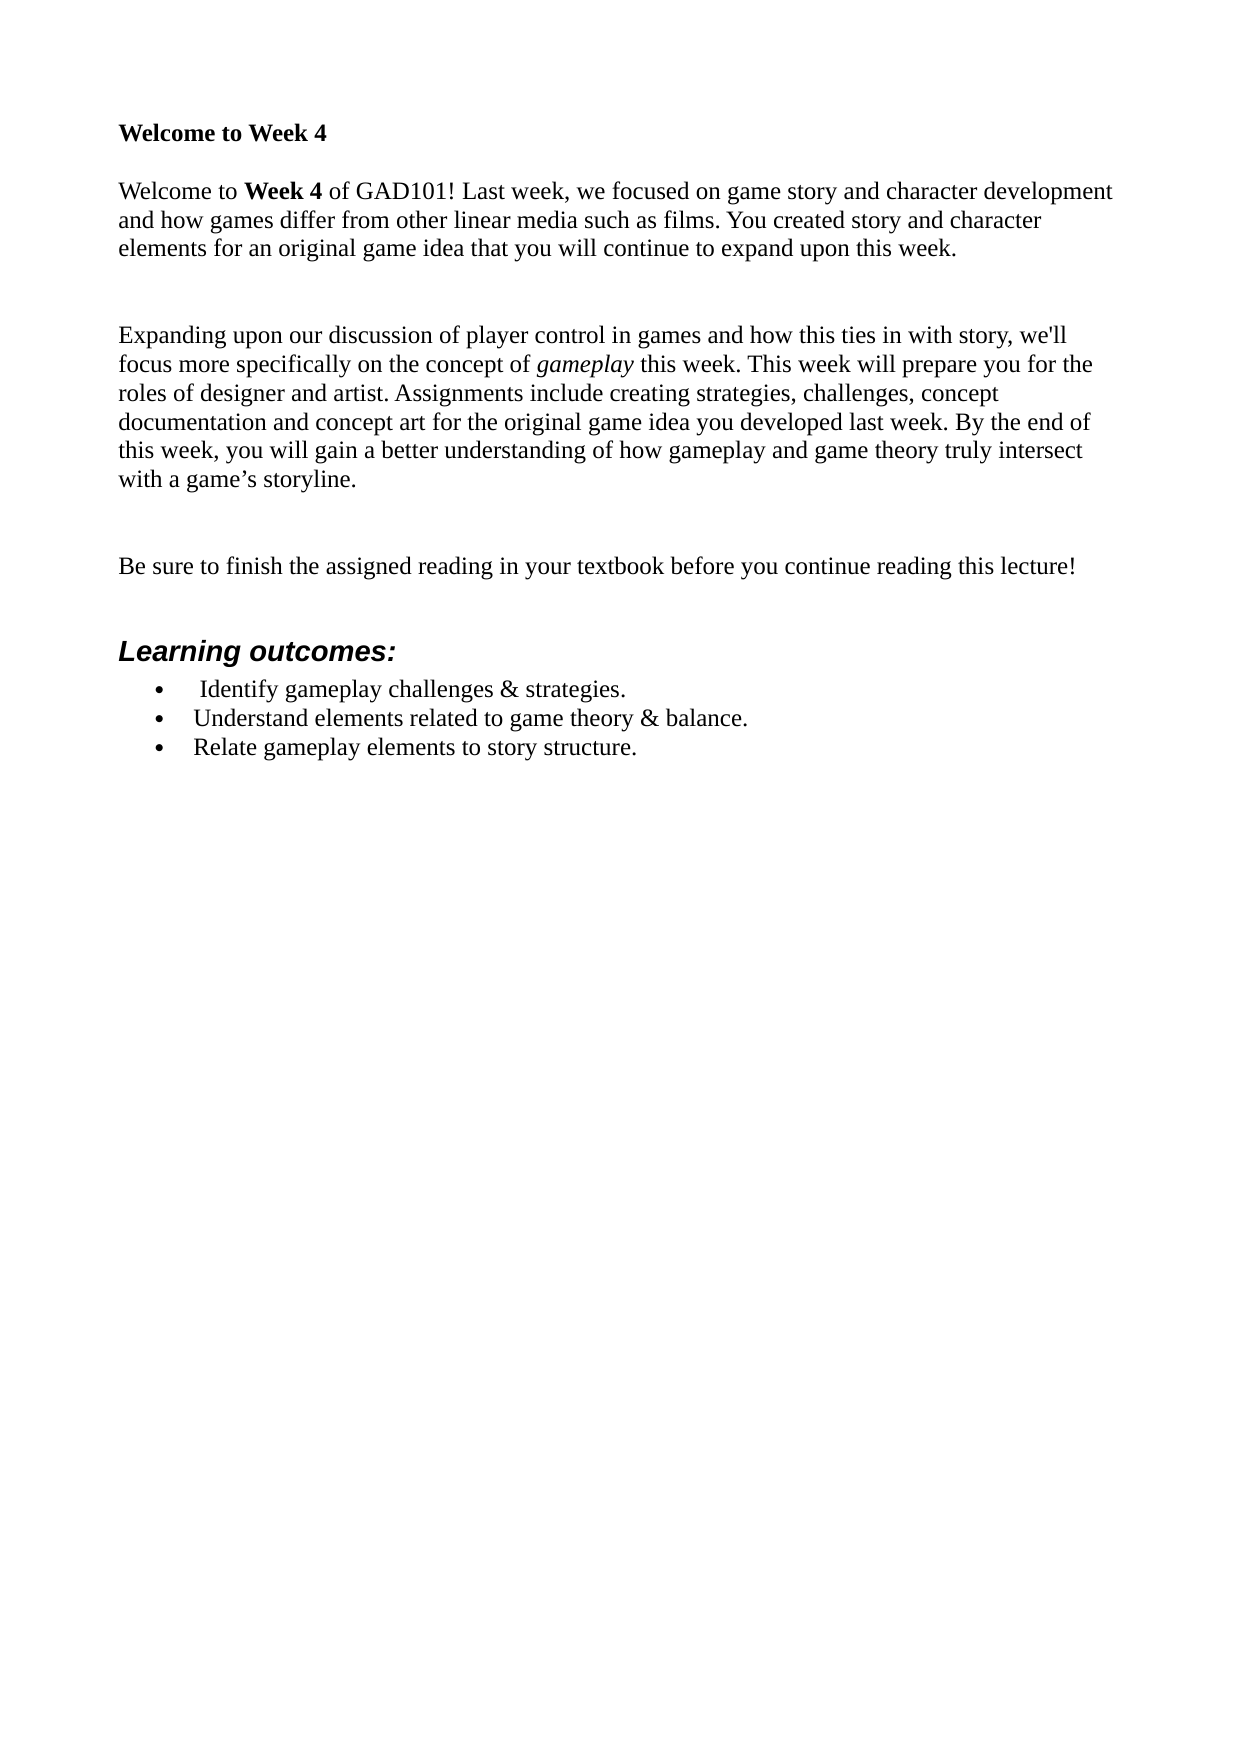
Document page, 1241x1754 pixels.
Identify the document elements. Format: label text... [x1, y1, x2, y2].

text Welcome to Week 4 of GAD101! Last week, we focused on game story and character development and how games differ from other linear media such as films. You created story and character elements for an original game idea that you will continue to expand upon this week. [118, 176, 1122, 262]
list Understand elements related to game theory & balance. [156, 703, 1122, 732]
list Relate gameplay elements to story structure. [156, 732, 1122, 760]
text Be sure to finish the assigned reading in your textbook before you continue reading this lecture! [118, 551, 1122, 580]
subtitle Learning outcomes: [118, 634, 1122, 668]
list Identify gameplay challenges & strategies. [156, 674, 1122, 703]
text Expanding upon our discussion of player control in games and how this ties in with story, we'll focus more specifically on the concept of gameplay this week. This week will prepare you for the roles of designer and artist. Assignments include creating strategies, challenges, concept documentation and concept art for the original game idea you developed last week. By the end of this week, you will gain a better understanding of how gameplay and game theory truly intersect with a game’s storyline. [118, 321, 1122, 493]
text Welcome to Week 4 [118, 118, 1122, 147]
